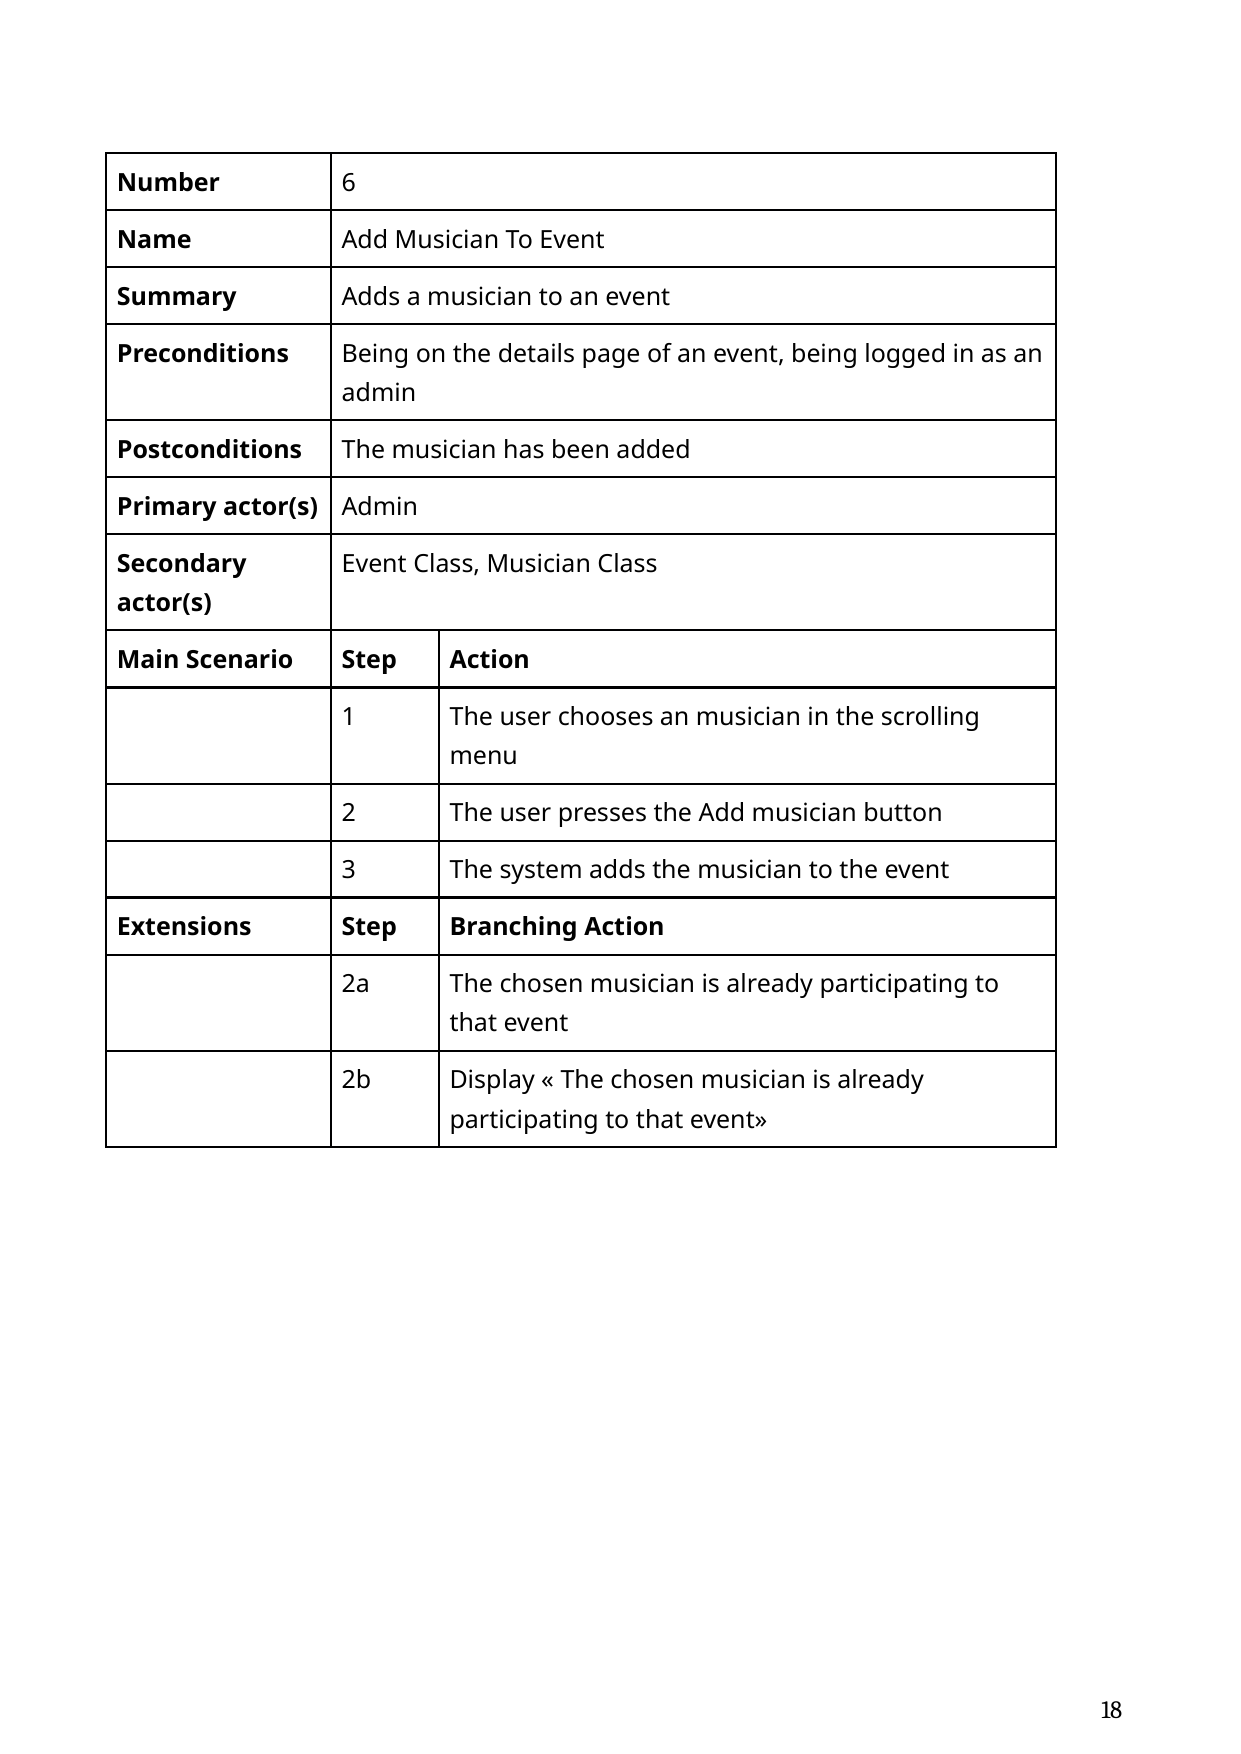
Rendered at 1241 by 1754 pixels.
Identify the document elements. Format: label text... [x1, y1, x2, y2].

table_cell Main Scenario [107, 631, 330, 686]
table_cell Action [440, 631, 1055, 686]
table_cell 2 [332, 785, 438, 839]
table_cell [107, 1052, 330, 1146]
table_cell The system adds the musician to the event [440, 842, 1055, 896]
table_header 6 [332, 154, 1055, 209]
table_cell Being on the details page of an event, being logged in as an admin [332, 325, 1055, 419]
table_cell The user presses the Add musician button [440, 785, 1055, 839]
table_cell The chosen musician is already participating to that event [440, 956, 1055, 1049]
table_cell [107, 785, 330, 839]
table_cell 2b [332, 1052, 438, 1146]
table_header Number [107, 154, 330, 209]
table_cell Add Musician To Event [332, 211, 1055, 266]
table_cell 1 [332, 689, 438, 782]
table_cell Secondary actor(s) [107, 535, 330, 629]
table_cell Admin [332, 478, 1055, 533]
table_cell Branching Action [440, 899, 1055, 953]
table_cell [107, 689, 330, 782]
table_cell Summary [107, 268, 330, 323]
table_cell 2a [332, 956, 438, 1049]
table_cell The musician has been added [332, 421, 1055, 476]
table_cell Event Class, Musician Class [332, 535, 1055, 629]
table_cell Postconditions [107, 421, 330, 476]
table_cell [107, 956, 330, 1049]
table_cell Preconditions [107, 325, 330, 419]
table_cell [107, 842, 330, 896]
table_cell Step [332, 631, 438, 686]
table_cell Extensions [107, 899, 330, 953]
table_cell Display « The chosen musician is already participating to that event» [440, 1052, 1055, 1146]
table_cell Name [107, 211, 330, 266]
table_cell 3 [332, 842, 438, 896]
table_cell Adds a musician to an event [332, 268, 1055, 323]
table_cell The user chooses an musician in the scrolling menu [440, 689, 1055, 782]
table_cell Step [332, 899, 438, 953]
table_cell Primary actor(s) [107, 478, 330, 533]
